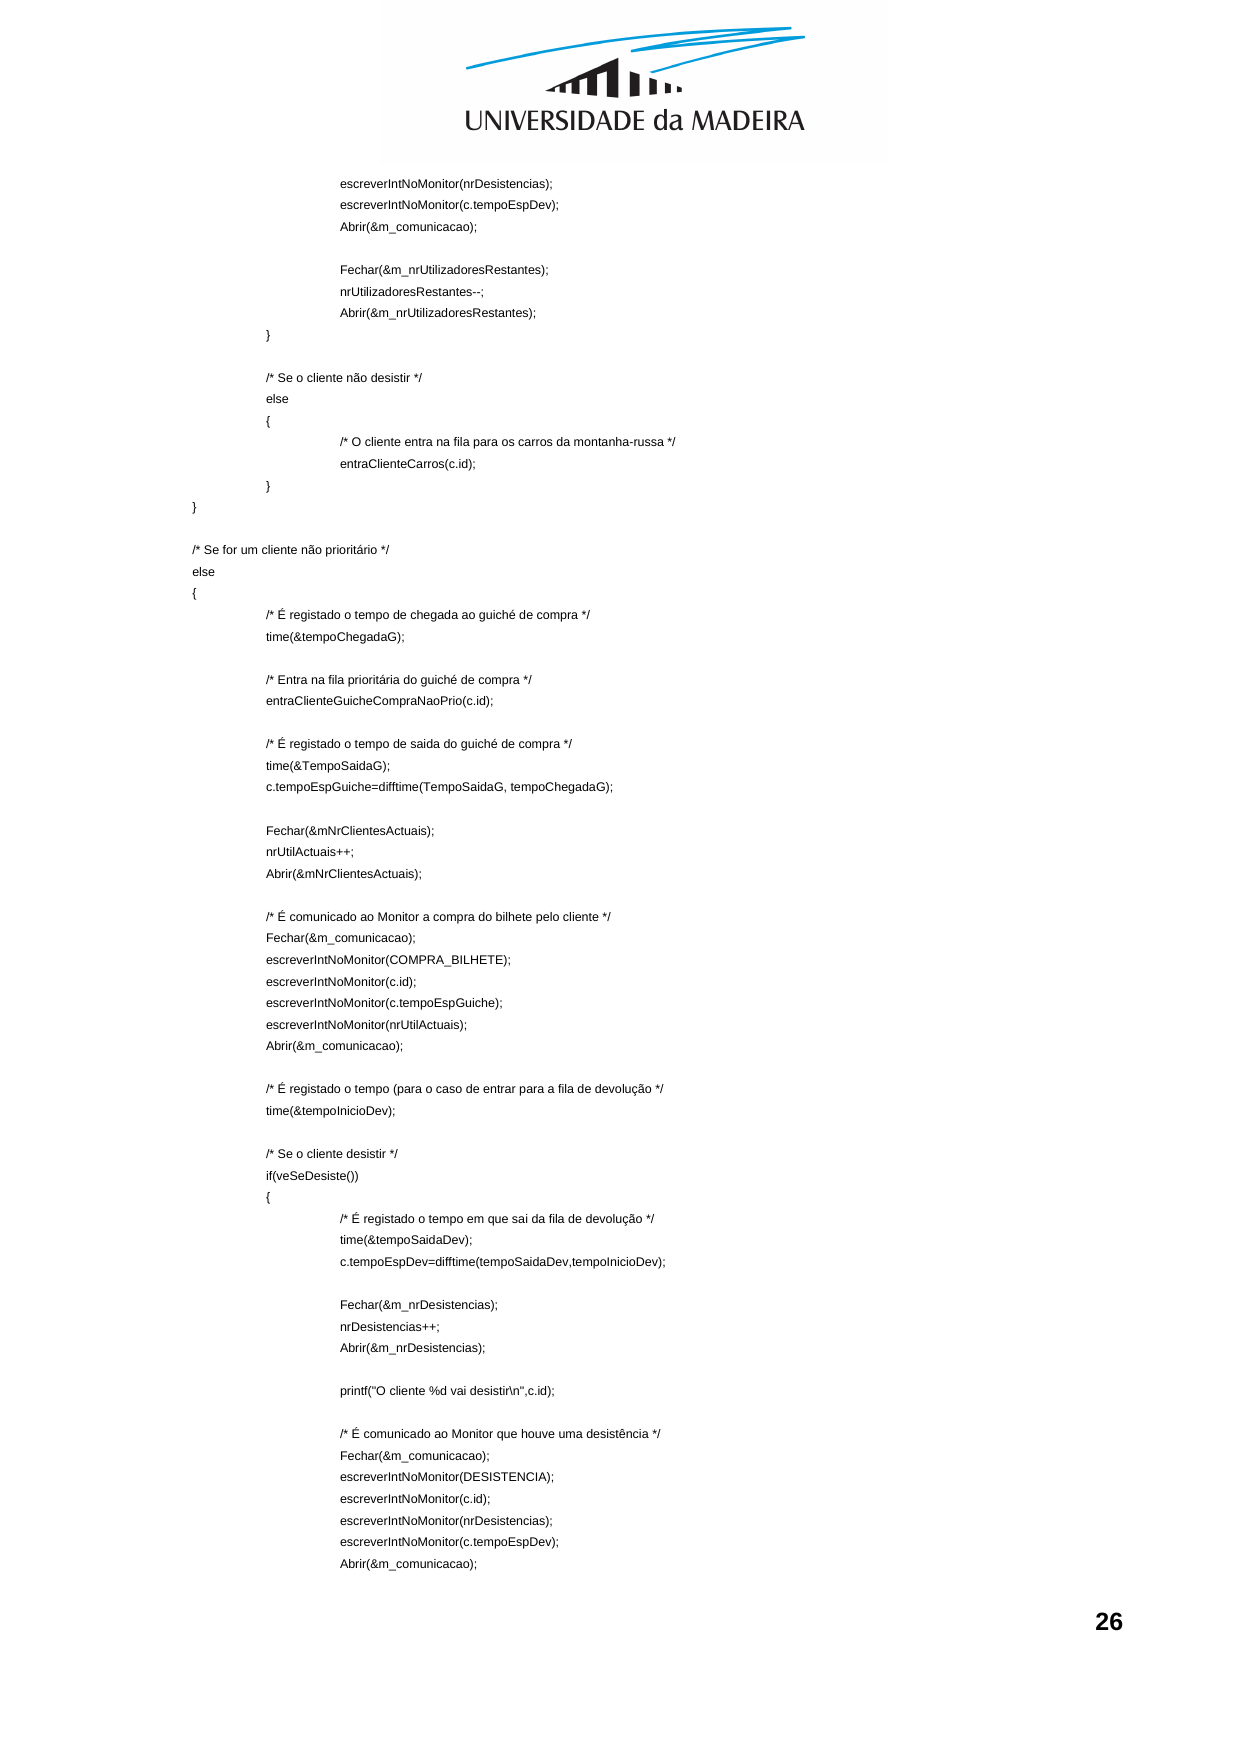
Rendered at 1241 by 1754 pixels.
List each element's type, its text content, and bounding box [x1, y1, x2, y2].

text time(&TempoSaidaG); [118, 758, 1123, 773]
text /* É comunicado ao Monitor a compra do bilhete pelo cliente */ [118, 909, 1123, 924]
text Fechar(&m_nrDesistencias); [118, 1298, 1123, 1312]
text /* Se for um cliente não prioritário */ [118, 543, 1123, 557]
text c.tempoEspGuiche=difftime(TempoSaidaG, tempoChegadaG); [118, 780, 1123, 794]
text escreverIntNoMonitor(c.id); [118, 1492, 1123, 1506]
text escreverIntNoMonitor(DESISTENCIA); [118, 1470, 1123, 1484]
text escreverIntNoMonitor(nrDesistencias); [118, 176, 1123, 191]
text { [118, 413, 1123, 428]
text if(veSeDesiste()) [118, 1168, 1123, 1183]
text { [118, 1190, 1123, 1204]
text /* Se o cliente desistir */ [118, 1147, 1123, 1161]
text { [118, 586, 1123, 600]
text /* É comunicado ao Monitor que houve uma desistência */ [118, 1427, 1123, 1441]
text Abrir(&m_comunicacao); [118, 1039, 1123, 1053]
picture [379, 0, 889, 165]
text escreverIntNoMonitor(COMPRA_BILHETE); [118, 953, 1123, 967]
text escreverIntNoMonitor(c.tempoEspDev); [118, 198, 1123, 212]
text /* É registado o tempo (para o caso de entrar para a fila de devolução */ [118, 1082, 1123, 1096]
text entraClienteCarros(c.id); [118, 457, 1123, 471]
text nrUtilActuais++; [118, 845, 1123, 859]
text Abrir(&mNrClientesActuais); [118, 866, 1123, 881]
text } [118, 478, 1123, 493]
text Abrir(&m_comunicacao); [118, 219, 1123, 234]
text Fechar(&m_nrUtilizadoresRestantes); [118, 263, 1123, 277]
text escreverIntNoMonitor(c.tempoEspGuiche); [118, 996, 1123, 1010]
text /* Se o cliente não desistir */ [118, 370, 1123, 385]
text nrUtilizadoresRestantes--; [118, 284, 1123, 298]
text else [118, 392, 1123, 406]
text Fechar(&m_comunicacao); [118, 931, 1123, 945]
text else [118, 564, 1123, 579]
text /* É registado o tempo em que sai da fila de devolução */ [118, 1211, 1123, 1226]
text Abrir(&m_nrUtilizadoresRestantes); [118, 306, 1123, 320]
text escreverIntNoMonitor(nrUtilActuais); [118, 1017, 1123, 1032]
text /* É registado o tempo de chegada ao guiché de compra */ [118, 608, 1123, 622]
text time(&tempoSaidaDev); [118, 1233, 1123, 1247]
text Abrir(&m_nrDesistencias); [118, 1341, 1123, 1355]
text /* O cliente entra na fila para os carros da montanha-russa */ [118, 435, 1123, 449]
text } [118, 500, 1123, 514]
text Fechar(&mNrClientesActuais); [118, 823, 1123, 838]
text Abrir(&m_comunicacao); [118, 1556, 1123, 1571]
text time(&tempoChegadaG); [118, 629, 1123, 643]
text entraClienteGuicheCompraNaoPrio(c.id); [118, 694, 1123, 708]
text printf("O cliente %d vai desistir\n",c.id); [118, 1384, 1123, 1398]
text /* É registado o tempo de saida do guiché de compra */ [118, 737, 1123, 751]
text escreverIntNoMonitor(nrDesistencias); [118, 1513, 1123, 1528]
text escreverIntNoMonitor(c.tempoEspDev); [118, 1535, 1123, 1549]
text c.tempoEspDev=difftime(tempoSaidaDev,tempoInicioDev); [118, 1254, 1123, 1269]
text /* Entra na fila prioritária do guiché de compra */ [118, 672, 1123, 687]
text Fechar(&m_comunicacao); [118, 1448, 1123, 1463]
text escreverIntNoMonitor(c.id); [118, 974, 1123, 988]
text nrDesistencias++; [118, 1319, 1123, 1333]
text time(&tempoInicioDev); [118, 1103, 1123, 1118]
text } [118, 327, 1123, 342]
